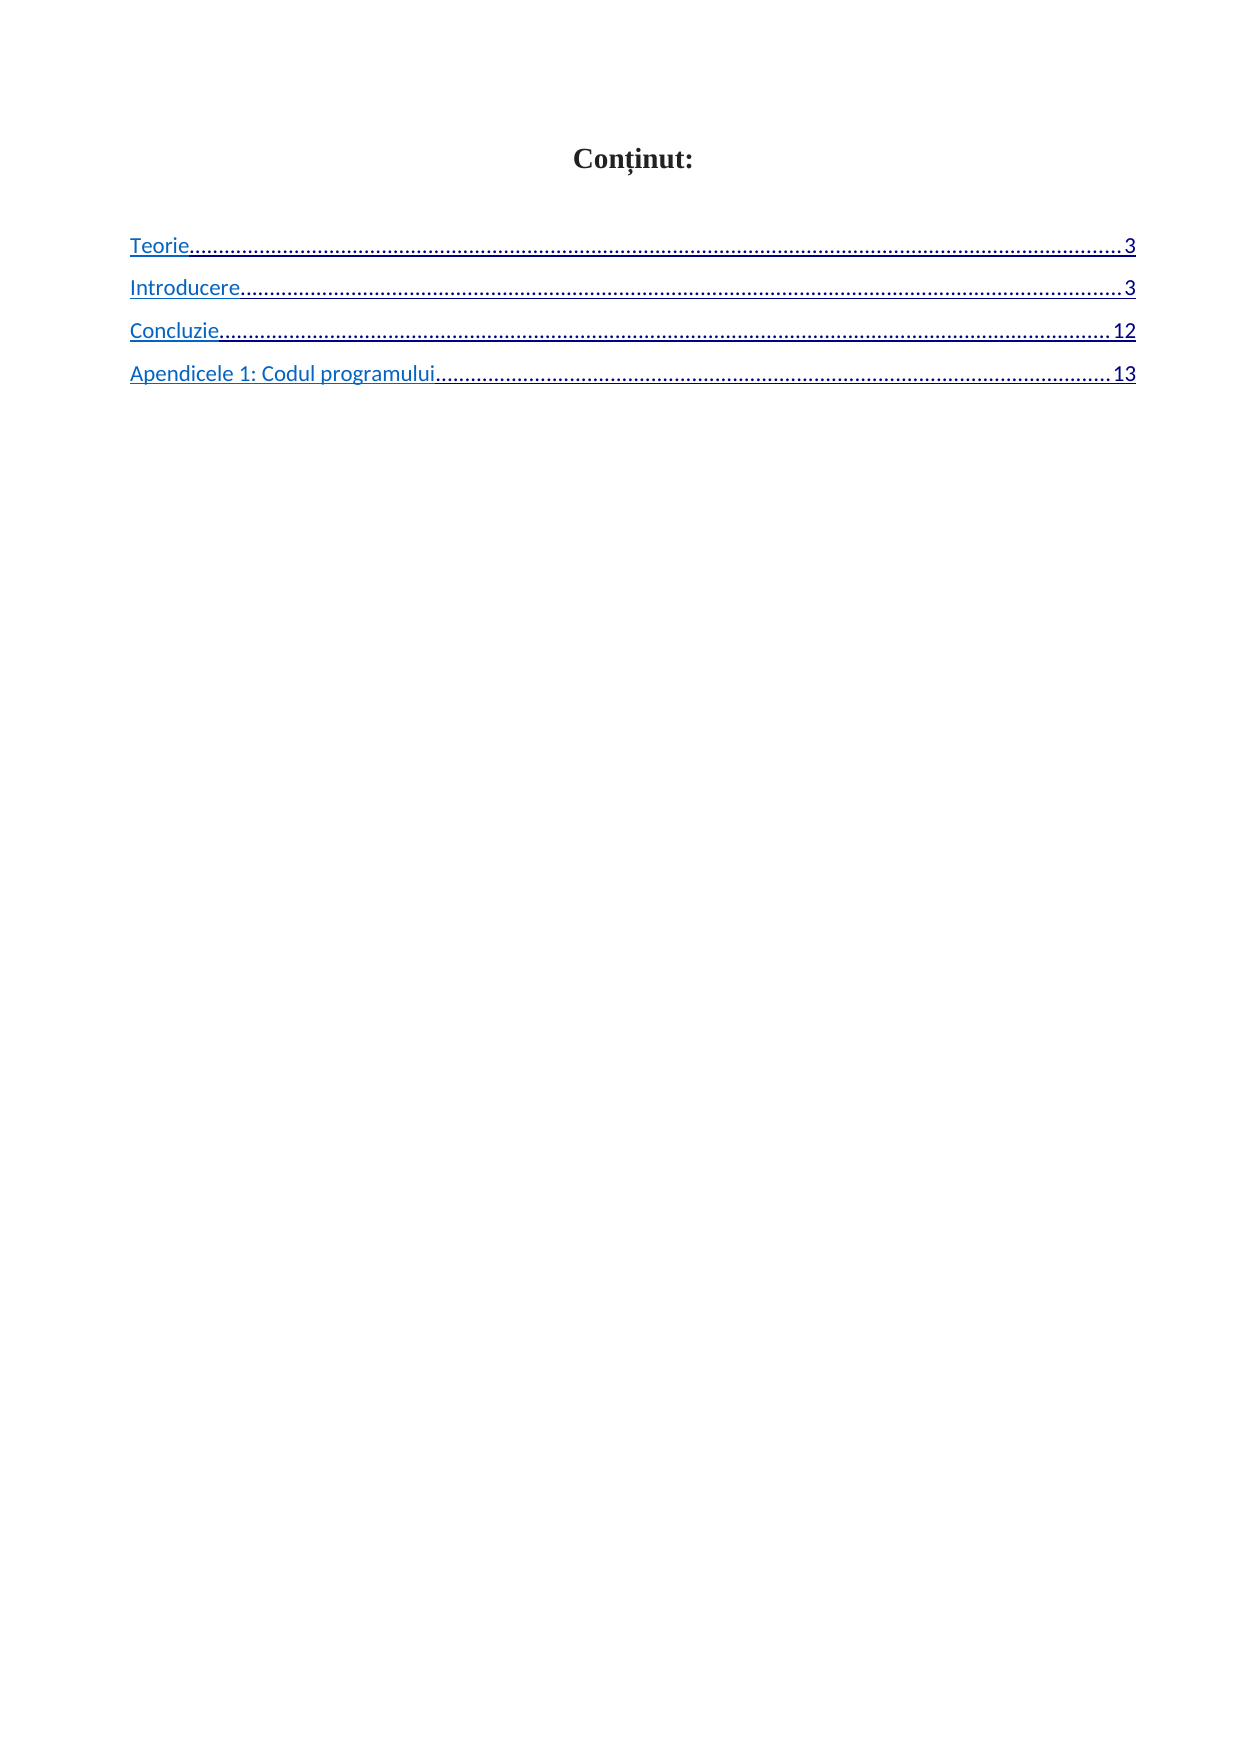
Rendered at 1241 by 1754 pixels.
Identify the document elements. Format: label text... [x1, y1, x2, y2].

text Conținut: [130, 118, 1137, 175]
text Apendicele 1: Codul programului 13 [130, 359, 1137, 387]
text Introducere 3 [130, 273, 1137, 302]
text Concluzie 12 [130, 316, 1137, 344]
text Teorie 3 [130, 231, 1137, 259]
